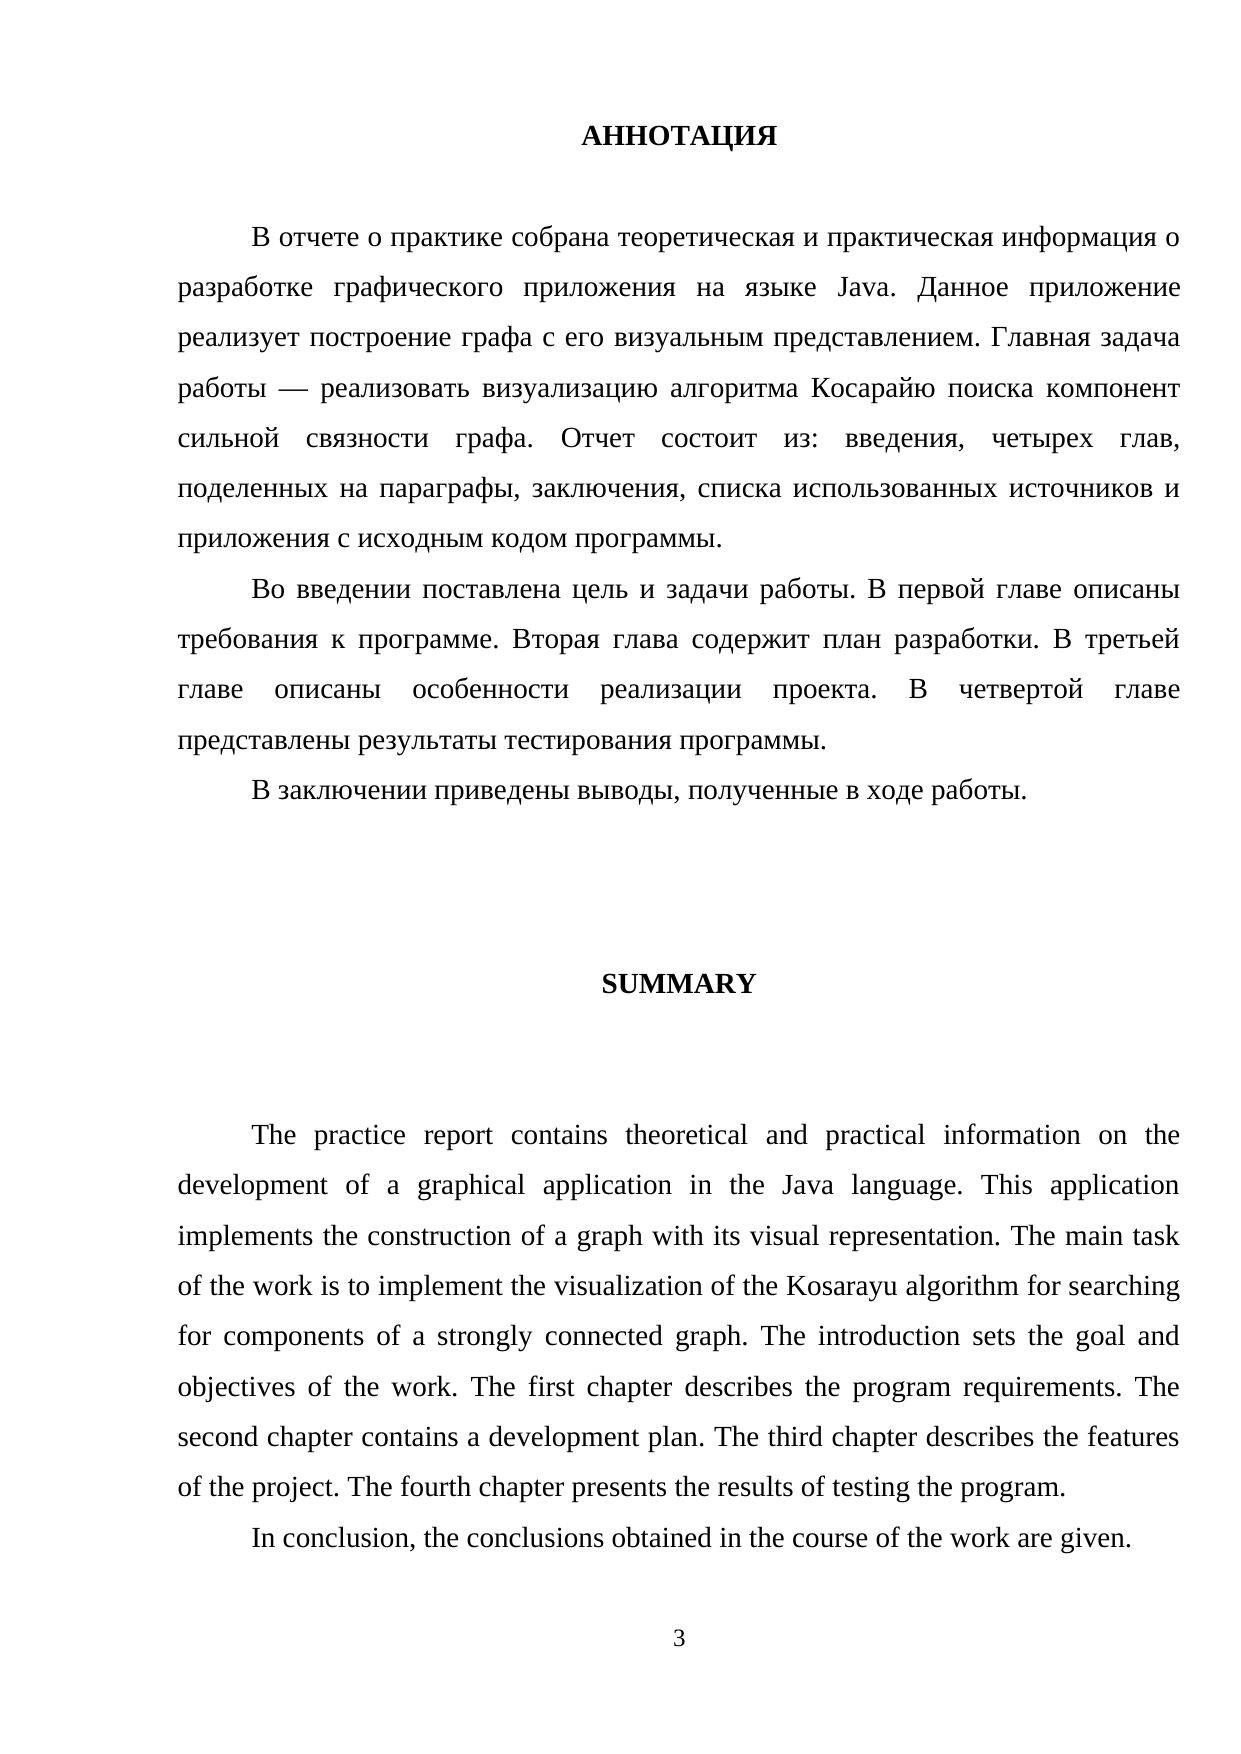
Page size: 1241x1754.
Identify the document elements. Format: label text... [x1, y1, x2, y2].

text Во введении поставлена цель и задачи работы. В первой главе описаны требования к программе. Вторая глава содержит план разработки. В третьей главе описаны особенности реализации проекта. В четвертой главе представлены результаты тестирования программы. [177, 571, 1181, 755]
text Аннотация [177, 118, 1181, 152]
text Summary [177, 966, 1181, 1000]
text В отчете о практике собрана теоретическая и практическая информация о разработке графического приложения на языке Java. Данное приложение реализует построение графа с его визуальным представлением. Главная задача работы — реализовать визуализацию алгоритма Косарайю поиска компонент сильной связности графа. Отчет состоит из: введения, четырех глав, поделенных на параграфы, заключения, списка использованных источников и приложения с исходным кодом программы. [177, 219, 1181, 554]
text In conclusion, the conclusions obtained in the course of the work are given. [177, 1520, 1181, 1553]
text В заключении приведены выводы, полученные в ходе работы. [177, 772, 1181, 806]
text The practice report contains theoretical and practical information on the development of a graphical application in the Java language. This application implements the construction of a graph with its visual representation. The main task of the work is to implement the visualization of the Kosarayu algorithm for searching for components of a strongly connected graph. The introduction sets the goal and objectives of the work. The first chapter describes the program requirements. The second chapter contains a development plan. The third chapter describes the features of the project. The fourth chapter presents the results of testing the program. [177, 1117, 1181, 1503]
